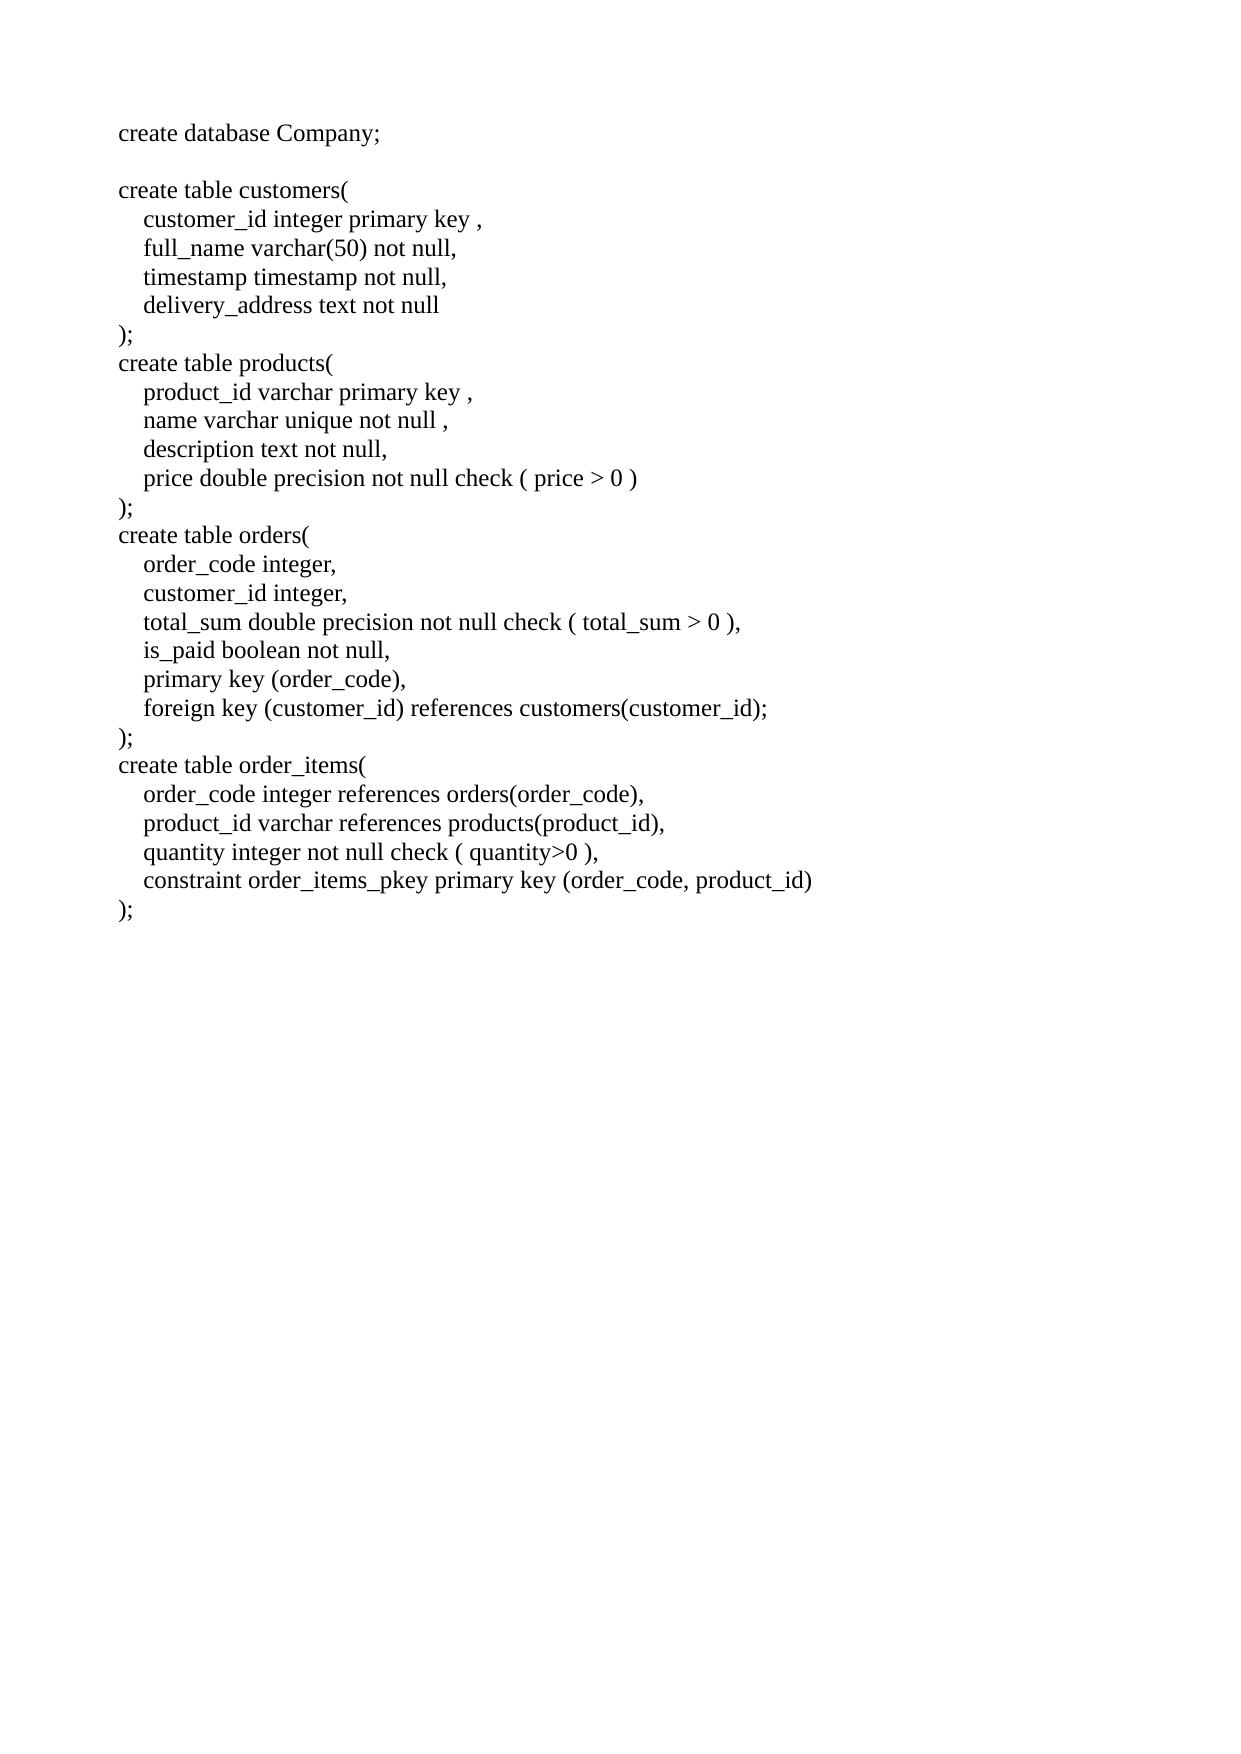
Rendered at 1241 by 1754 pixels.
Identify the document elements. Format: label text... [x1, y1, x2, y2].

text ); [118, 492, 1122, 521]
text create table customers( [118, 176, 1122, 204]
text create table products( [118, 348, 1122, 377]
text foreign key (customer_id) references customers(customer_id); [118, 693, 1122, 722]
text quantity integer not null check ( quantity>0 ), [118, 837, 1122, 866]
text product_id varchar primary key , [118, 377, 1122, 406]
text is_paid boolean not null, [118, 636, 1122, 664]
text name varchar unique not null , [118, 406, 1122, 434]
text order_code integer, [118, 549, 1122, 578]
text order_code integer references orders(order_code), [118, 779, 1122, 808]
text create table order_items( [118, 751, 1122, 779]
text ); [118, 722, 1122, 751]
text product_id varchar references products(product_id), [118, 808, 1122, 837]
text total_sum double precision not null check ( total_sum > 0 ), [118, 607, 1122, 636]
text ); [118, 319, 1122, 348]
text full_name varchar(50) not null, [118, 233, 1122, 262]
text primary key (order_code), [118, 664, 1122, 693]
text create table orders( [118, 521, 1122, 549]
text description text not null, [118, 434, 1122, 463]
text timestamp timestamp not null, [118, 262, 1122, 291]
text customer_id integer, [118, 578, 1122, 607]
text constraint order_items_pkey primary key (order_code, product_id) [118, 866, 1122, 894]
text ); [118, 894, 1122, 923]
text create database Company; [118, 118, 1122, 147]
text delivery_address text not null [118, 291, 1122, 319]
text price double precision not null check ( price > 0 ) [118, 463, 1122, 492]
text customer_id integer primary key , [118, 204, 1122, 233]
